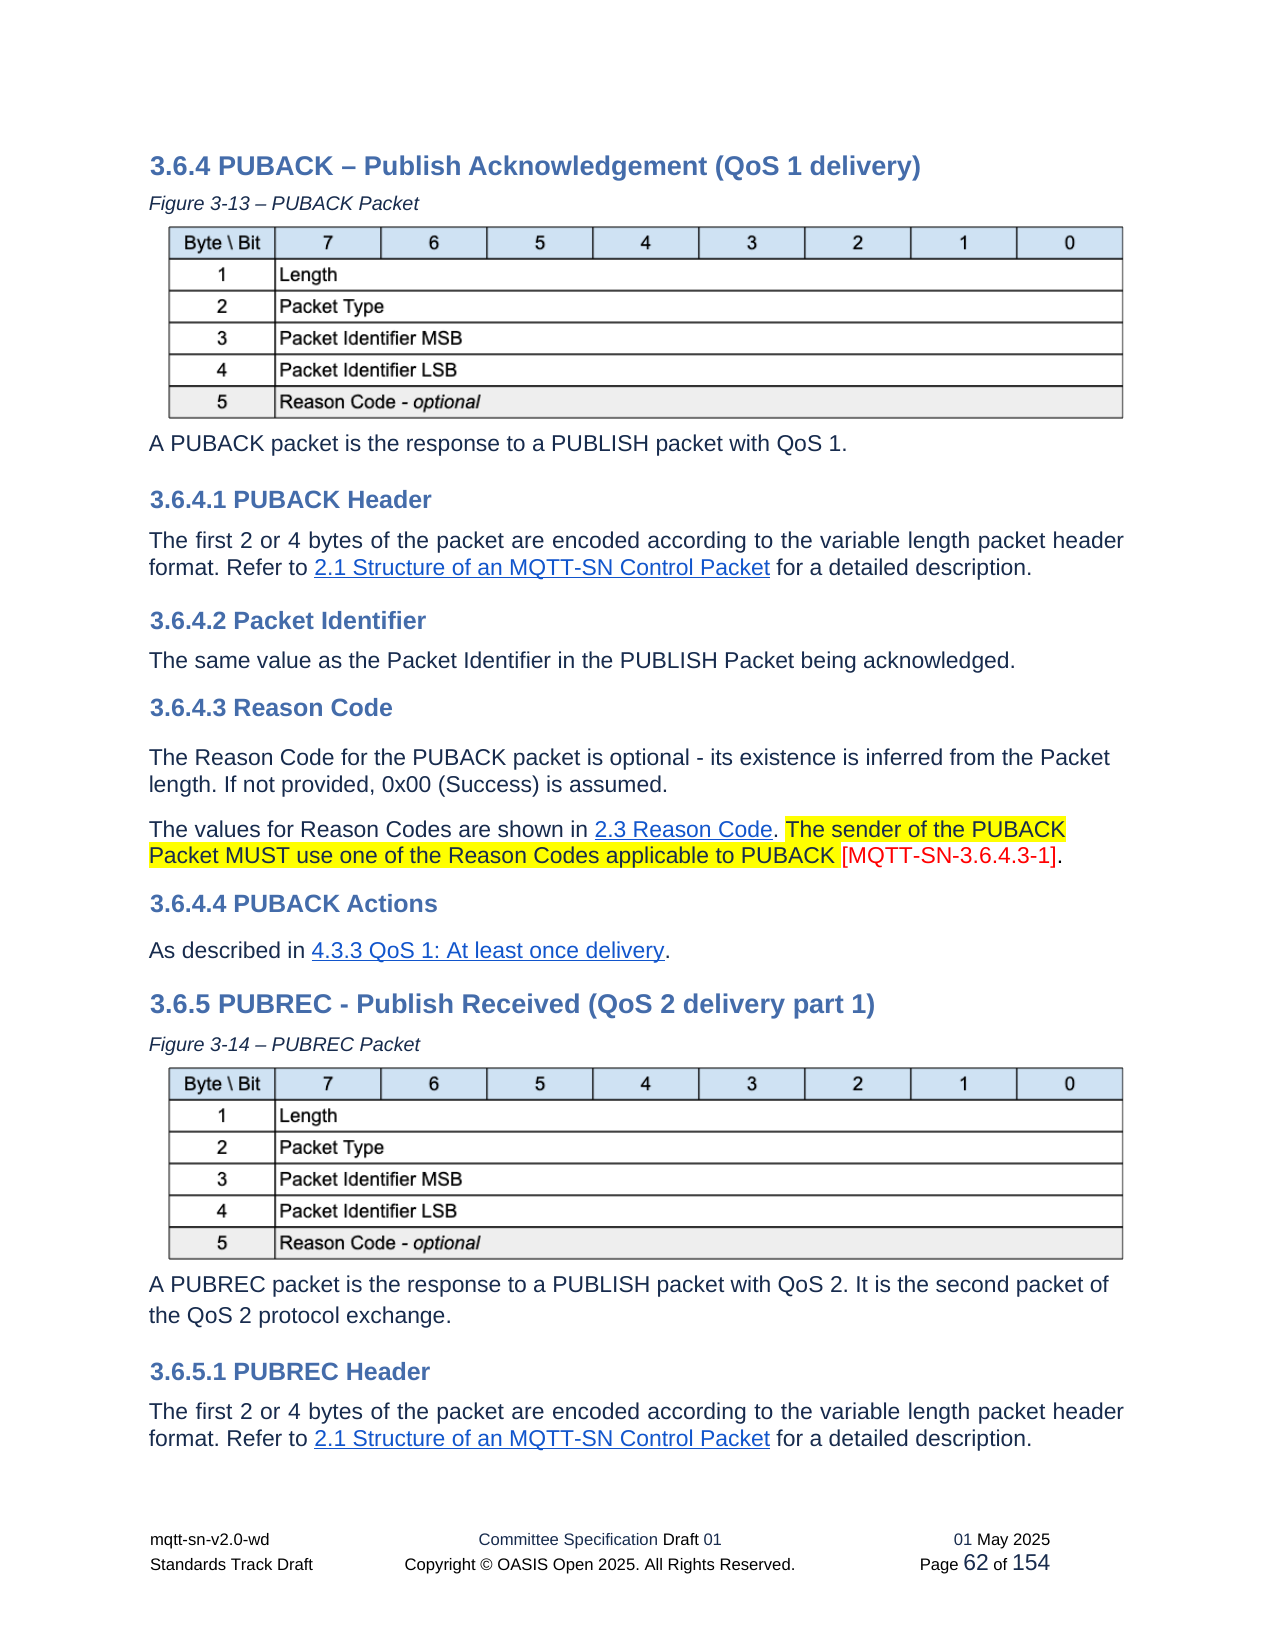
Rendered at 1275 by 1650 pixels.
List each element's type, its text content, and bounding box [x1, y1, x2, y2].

text The first 2 or 4 bytes of the packet are encoded according to the variable length packet header format. Refer to 2.1 Structure of an MQTT-SN Control Packet for a detailed description. [148, 1398, 1124, 1452]
text A PUBACK packet is the response to a PUBLISH packet with QoS 1. [148, 430, 1124, 457]
subtitle 3.6.4.2 Packet Identifier [150, 606, 1124, 635]
picture [148, 1067, 1124, 1260]
subtitle 3.6.4.1 PUBACK Header [150, 486, 1124, 514]
text The values for Reason Codes are shown in 2.3 Reason Code. The sender of the PUBACK Packet MUST use one of the Reason Codes applicable to PUBACK [MQTT-SN-3.6.4.3-1]. [148, 816, 1124, 868]
text The first 2 or 4 bytes of the packet are encoded according to the variable length packet header format. Refer to 2.1 Structure of an MQTT-SN Control Packet for a detailed description. [148, 527, 1124, 580]
subtitle 3.6.4.3 Reason Code [150, 693, 1124, 722]
picture [148, 226, 1124, 419]
subtitle 3.6.4.4 PUBACK Actions [150, 889, 1124, 918]
text A PUBREC packet is the response to a PUBLISH packet with QoS 2. It is the second packet of the QoS 2 protocol exchange. [148, 1271, 1124, 1328]
text As described in 4.3.3 QoS 1: At least once delivery. [148, 937, 1124, 963]
subtitle 3.6.5 PUBREC - Publish Received (QoS 2 delivery part 1) [150, 988, 1124, 1019]
text Figure 3-13 – PUBACK Packet [148, 192, 1124, 215]
text The Reason Code for the PUBACK packet is optional - its existence is inferred from the Packet length. If not provided, 0x00 (Success) is assumed. [148, 743, 1124, 797]
subtitle 3.6.4 PUBACK – Publish Acknowledgement (QoS 1 delivery) [150, 150, 1124, 181]
subtitle 3.6.5.1 PUBREC Header [150, 1357, 1124, 1386]
text The same value as the Packet Identifier in the PUBLISH Packet being acknowledged. [148, 647, 1124, 673]
text Figure 3-14 – PUBREC Packet [148, 1033, 1124, 1056]
